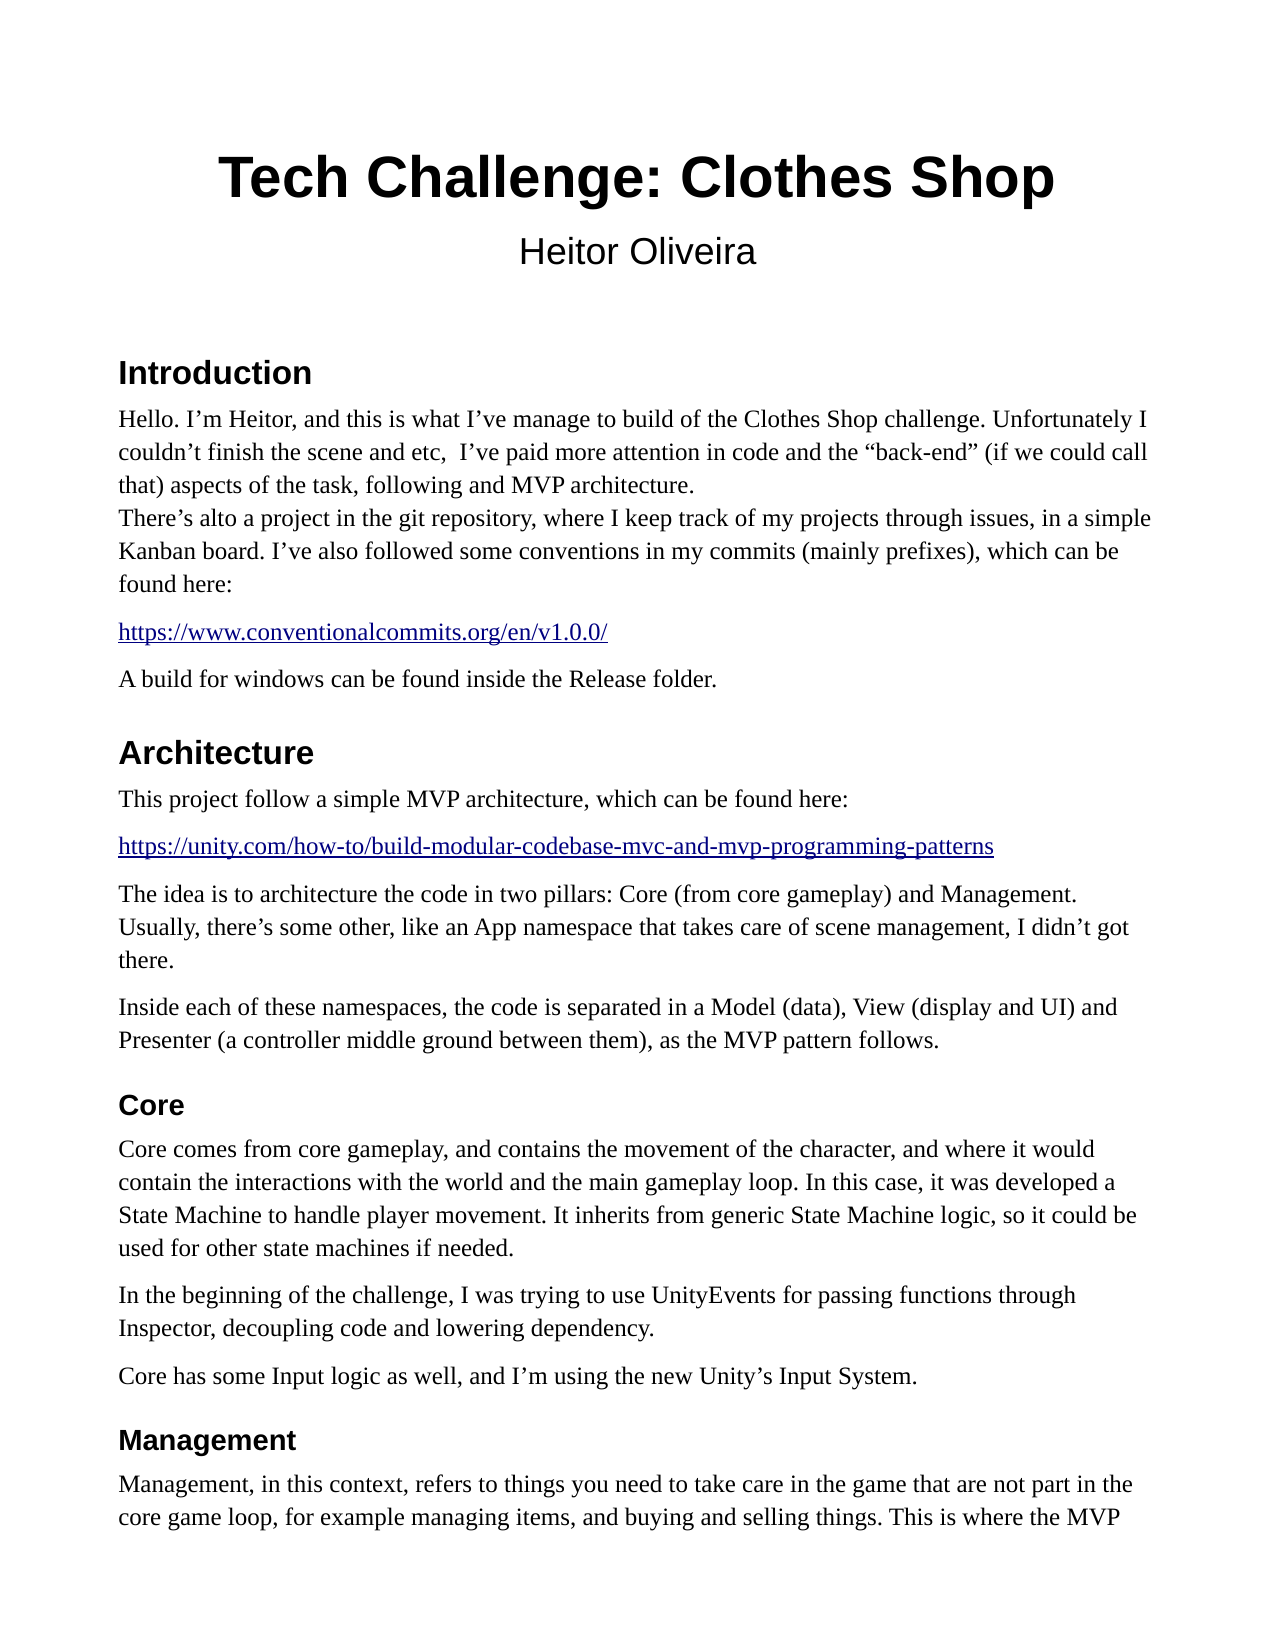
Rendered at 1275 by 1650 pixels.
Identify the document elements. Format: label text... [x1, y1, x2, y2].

subtitle Core [118, 1088, 1157, 1121]
text Management, in this context, refers to things you need to take care in the game that are not part in the core game loop, for example managing items, and buying and selling things. This is where the MVP [118, 1469, 1157, 1531]
text This project follow a simple MVP architecture, which can be found here: [118, 784, 1157, 812]
text https://www.conventionalcommits.org/en/v1.0.0/ [118, 617, 1157, 645]
subtitle Architecture [118, 733, 1157, 771]
text In the beginning of the challenge, I was trying to use UnityEvents for passing functions through Inspector, decoupling code and lowering dependency. [118, 1280, 1157, 1342]
text Core has some Input logic as well, and I’m using the new Unity’s Input System. [118, 1361, 1157, 1390]
text A build for windows can be found inside the Release folder. [118, 664, 1157, 693]
subtitle Introduction [118, 353, 1157, 391]
subtitle Heitor Oliveira [118, 229, 1157, 272]
text Core comes from core gameplay, and contains the movement of the character, and where it would contain the interactions with the world and the main gameplay loop. In this case, it was developed a State Machine to handle player movement. It inherits from generic State Machine logic, so it could be used for other state machines if needed. [118, 1134, 1157, 1262]
text The idea is to architecture the code in two pillars: Core (from core gameplay) and Management. Usually, there’s some other, like an App namespace that takes care of scene management, I didn’t got there. [118, 879, 1157, 974]
title Tech Challenge: Clothes Shop [118, 143, 1157, 210]
text Inside each of these namespaces, the code is separated in a Model (data), View (display and UI) and Presenter (a controller middle ground between them), as the MVP pattern follows. [118, 992, 1157, 1054]
text Hello. I’m Heitor, and this is what I’ve manage to build of the Clothes Shop challenge. Unfortunately I couldn’t finish the scene and etc, I’ve paid more attention in code and the “back-end” (if we could call that) aspects of the task, following and MVP architecture. There’s alto a project in the git repository, where I keep track of my projects through issues, in a simple Kanban board. I’ve also followed some conventions in my commits (mainly prefixes), which can be found here: [118, 404, 1157, 598]
subtitle Management [118, 1423, 1157, 1457]
text https://unity.com/how-to/build-modular-codebase-mvc-and-mvp-programming-patterns [118, 831, 1157, 860]
